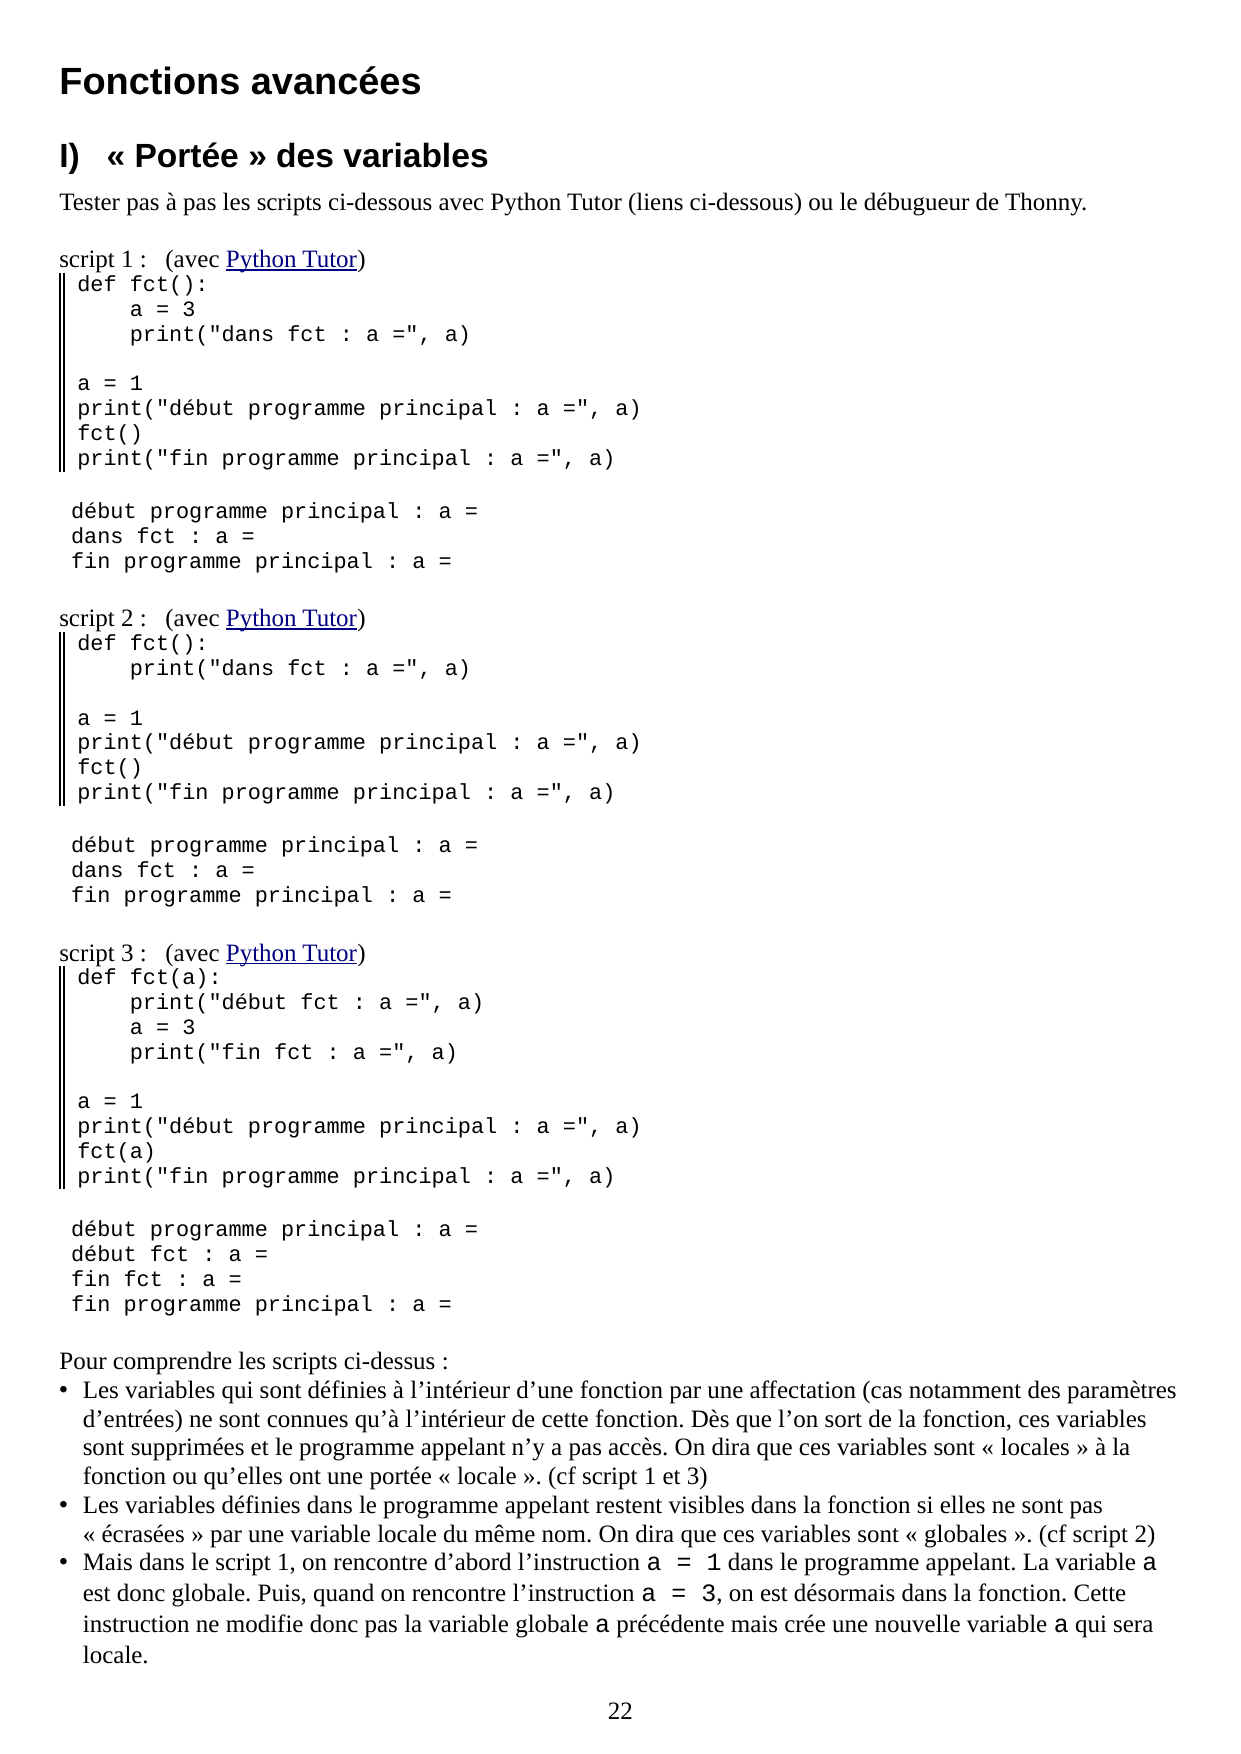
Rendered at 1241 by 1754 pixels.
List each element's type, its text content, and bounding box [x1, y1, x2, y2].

text fin programme principal : a = [59, 1293, 1181, 1317]
text début programme principal : a = [59, 834, 1181, 859]
text fin programme principal : a = [59, 884, 1181, 909]
text a = 1 [65, 707, 1181, 731]
text fct() [65, 756, 1181, 781]
text def fct(a): [65, 966, 1181, 991]
text print("dans fct : a =", a) [65, 323, 1181, 348]
text dans fct : a = [59, 525, 1181, 550]
text a = 1 [65, 1090, 1181, 1115]
text script 3 : (avec Python Tutor) [59, 938, 1181, 966]
text a = 1 [65, 372, 1181, 397]
text a = 3 [65, 1016, 1181, 1041]
list Les variables définies dans le programme appelant restent visibles dans la fonction si elles ne sont pas « écrasées » par une variable locale du même nom. On dira que ces variables sont « globales ». (cf script 2) [59, 1490, 1181, 1547]
text print("fin programme principal : a =", a) [65, 781, 1181, 806]
list Les variables qui sont définies à l’intérieur d’une fonction par une affectation (cas notamment des paramètres d’entrées) ne sont connues qu’à l’intérieur de cette fonction. Dès que l’on sort de la fonction, ces variables sont supprimées et le programme appelant n’y a pas accès. On dira que ces variables sont « locales » à la fonction ou qu’elles ont une portée « locale ». (cf script 1 et 3) [59, 1375, 1181, 1490]
text script 1 : (avec Python Tutor) [59, 244, 1181, 273]
text print("dans fct : a =", a) [65, 657, 1181, 682]
text script 2 : (avec Python Tutor) [59, 603, 1181, 632]
text print("début programme principal : a =", a) [65, 731, 1181, 756]
text fin fct : a = [59, 1268, 1181, 1293]
text Pour comprendre les scripts ci-dessus : [59, 1346, 1181, 1375]
text print("début programme principal : a =", a) [65, 1115, 1181, 1140]
subtitle « Portée » des variables [59, 136, 1181, 174]
text def fct(): [65, 632, 1181, 657]
text début fct : a = [59, 1243, 1181, 1268]
text print("début fct : a =", a) [65, 991, 1181, 1016]
text def fct(): [65, 273, 1181, 298]
text fin programme principal : a = [59, 550, 1181, 575]
text début programme principal : a = [59, 500, 1181, 525]
text print("fin programme principal : a =", a) [65, 1165, 1181, 1189]
text print("début programme principal : a =", a) [65, 397, 1181, 422]
text début programme principal : a = [59, 1218, 1181, 1243]
text Tester pas à pas les scripts ci-dessous avec Python Tutor (liens ci-dessous) ou le débugueur de Thonny. [59, 187, 1181, 216]
subtitle Fonctions avancées [59, 59, 1181, 103]
list Mais dans le script 1, on rencontre d’abord l’instruction a = 1 dans le programme appelant. La variable a est donc globale. Puis, quand on rencontre l’instruction a = 3, on est désormais dans la fonction. Cette instruction ne modifie donc pas la variable globale a précédente mais crée une nouvelle variable a qui sera locale. [59, 1547, 1181, 1669]
text print("fin fct : a =", a) [65, 1041, 1181, 1066]
text a = 3 [65, 298, 1181, 323]
text fct() [65, 422, 1181, 447]
text dans fct : a = [59, 859, 1181, 884]
text print("fin programme principal : a =", a) [65, 447, 1181, 472]
text fct(a) [65, 1140, 1181, 1165]
